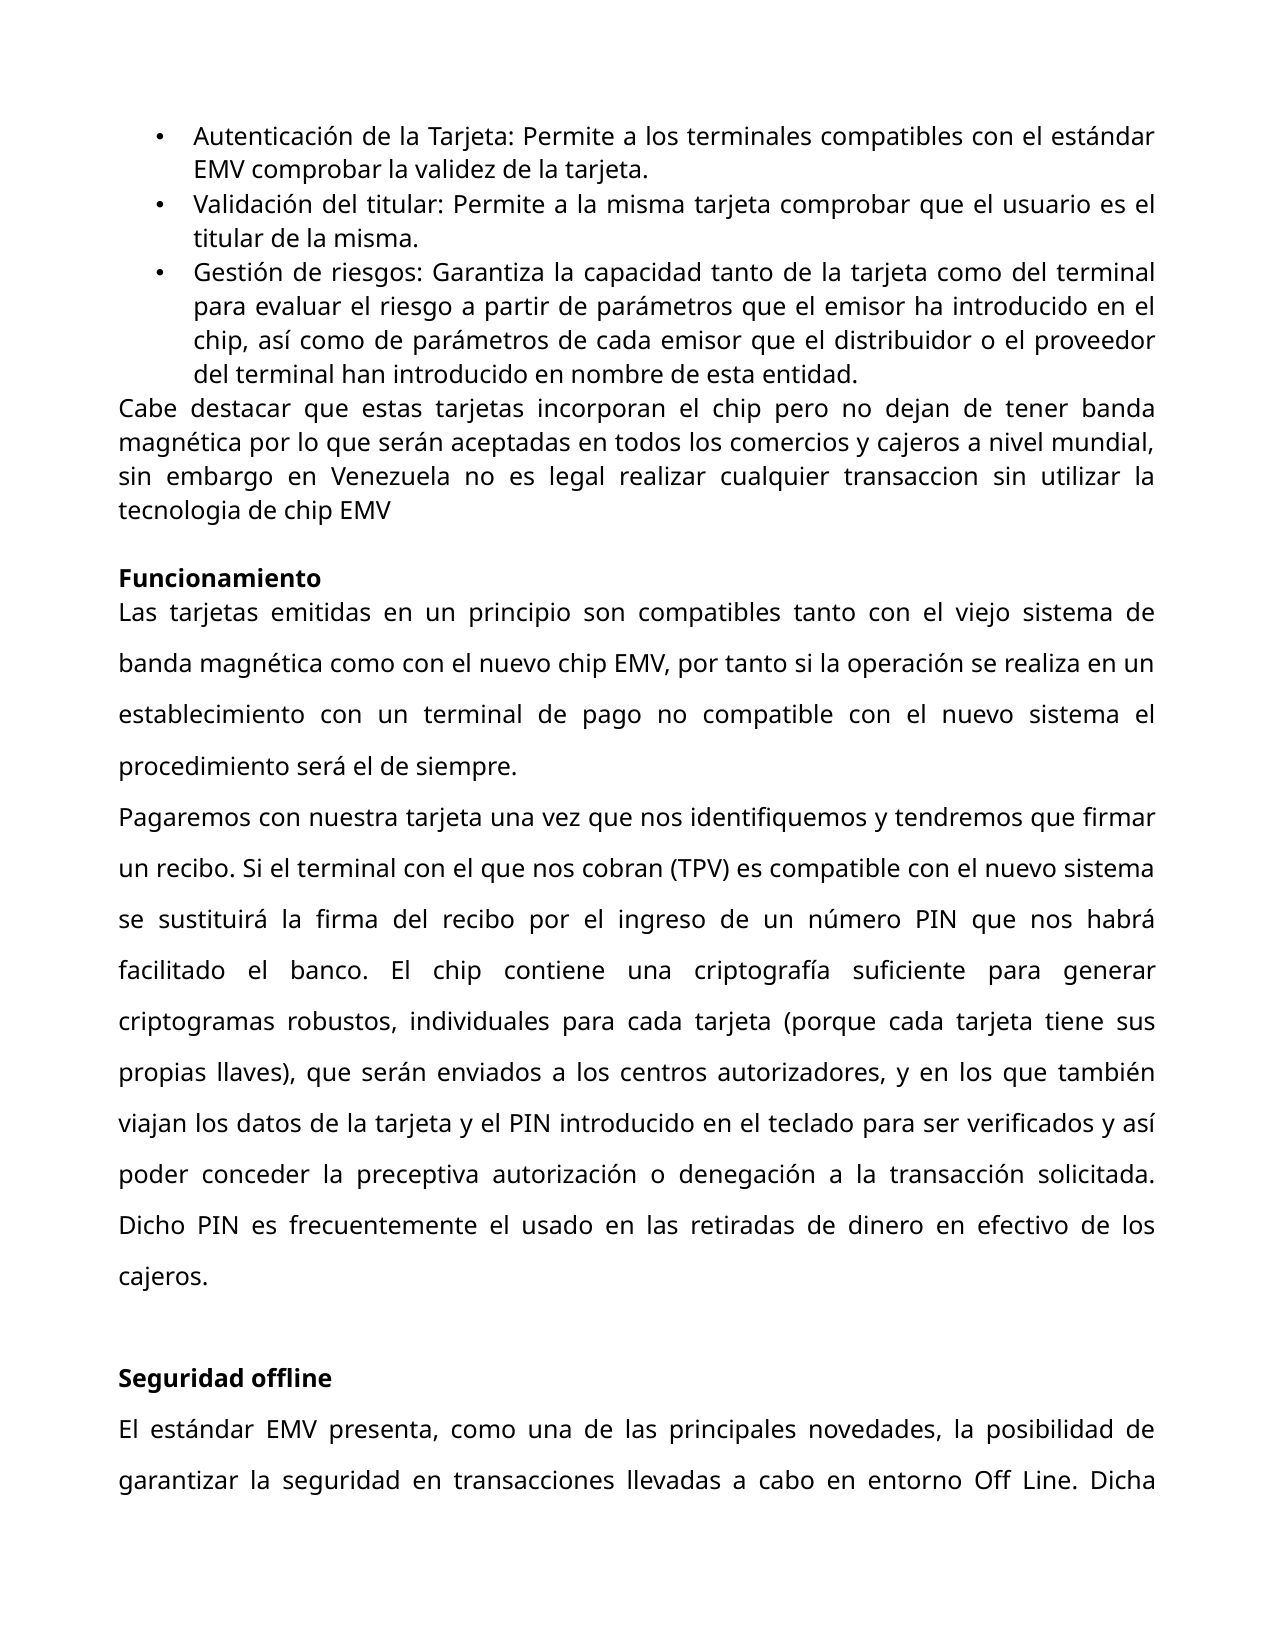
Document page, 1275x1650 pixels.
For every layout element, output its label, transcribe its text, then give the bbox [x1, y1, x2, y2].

list Autenticación de la Tarjeta: Permite a los terminales compatibles con el estándar EMV comprobar la validez de la tarjeta. [156, 118, 1157, 186]
text El estándar EMV presenta, como una de las principales novedades, la posibilidad de garantizar la seguridad en transacciones llevadas a cabo en entorno Off Line. Dicha [118, 1412, 1157, 1497]
text Pagaremos con nuestra tarjeta una vez que nos identifiquemos y tendremos que firmar un recibo. Si el terminal con el que nos cobran (TPV) es compatible con el nuevo sistema se sustituirá la firma del recibo por el ingreso de un número PIN que nos habrá facilitado el banco. El chip contiene una criptografía suficiente para generar criptogramas robustos, individuales para cada tarjeta (porque cada tarjeta tiene sus propias llaves), que serán enviados a los centros autorizadores, y en los que también viajan los datos de la tarjeta y el PIN introducido en el teclado para ser verificados y así poder conceder la preceptiva autorización o denegación a la transacción solicitada. Dicho PIN es frecuentemente el usado en las retiradas de dinero en efectivo de los cajeros. [118, 799, 1157, 1293]
text Funcionamiento [118, 561, 1157, 595]
list Gestión de riesgos: Garantiza la capacidad tanto de la tarjeta como del terminal para evaluar el riesgo a partir de parámetros que el emisor ha introducido en el chip, así como de parámetros de cada emisor que el distribuidor o el proveedor del terminal han introducido en nombre de esta entidad. [156, 254, 1157, 391]
text Las tarjetas emitidas en un principio son compatibles tanto con el viejo sistema de banda magnética como con el nuevo chip EMV, por tanto si la operación se realiza en un establecimiento con un terminal de pago no compatible con el nuevo sistema el procedimiento será el de siempre. [118, 595, 1157, 782]
text Cabe destacar que estas tarjetas incorporan el chip pero no dejan de tener banda magnética por lo que serán aceptadas en todos los comercios y cajeros a nivel mundial, sin embargo en Venezuela no es legal realizar cualquier transaccion sin utilizar la tecnologia de chip EMV [118, 391, 1157, 527]
text Seguridad offline [118, 1361, 1157, 1395]
list Validación del titular: Permite a la misma tarjeta comprobar que el usuario es el titular de la misma. [156, 186, 1157, 254]
